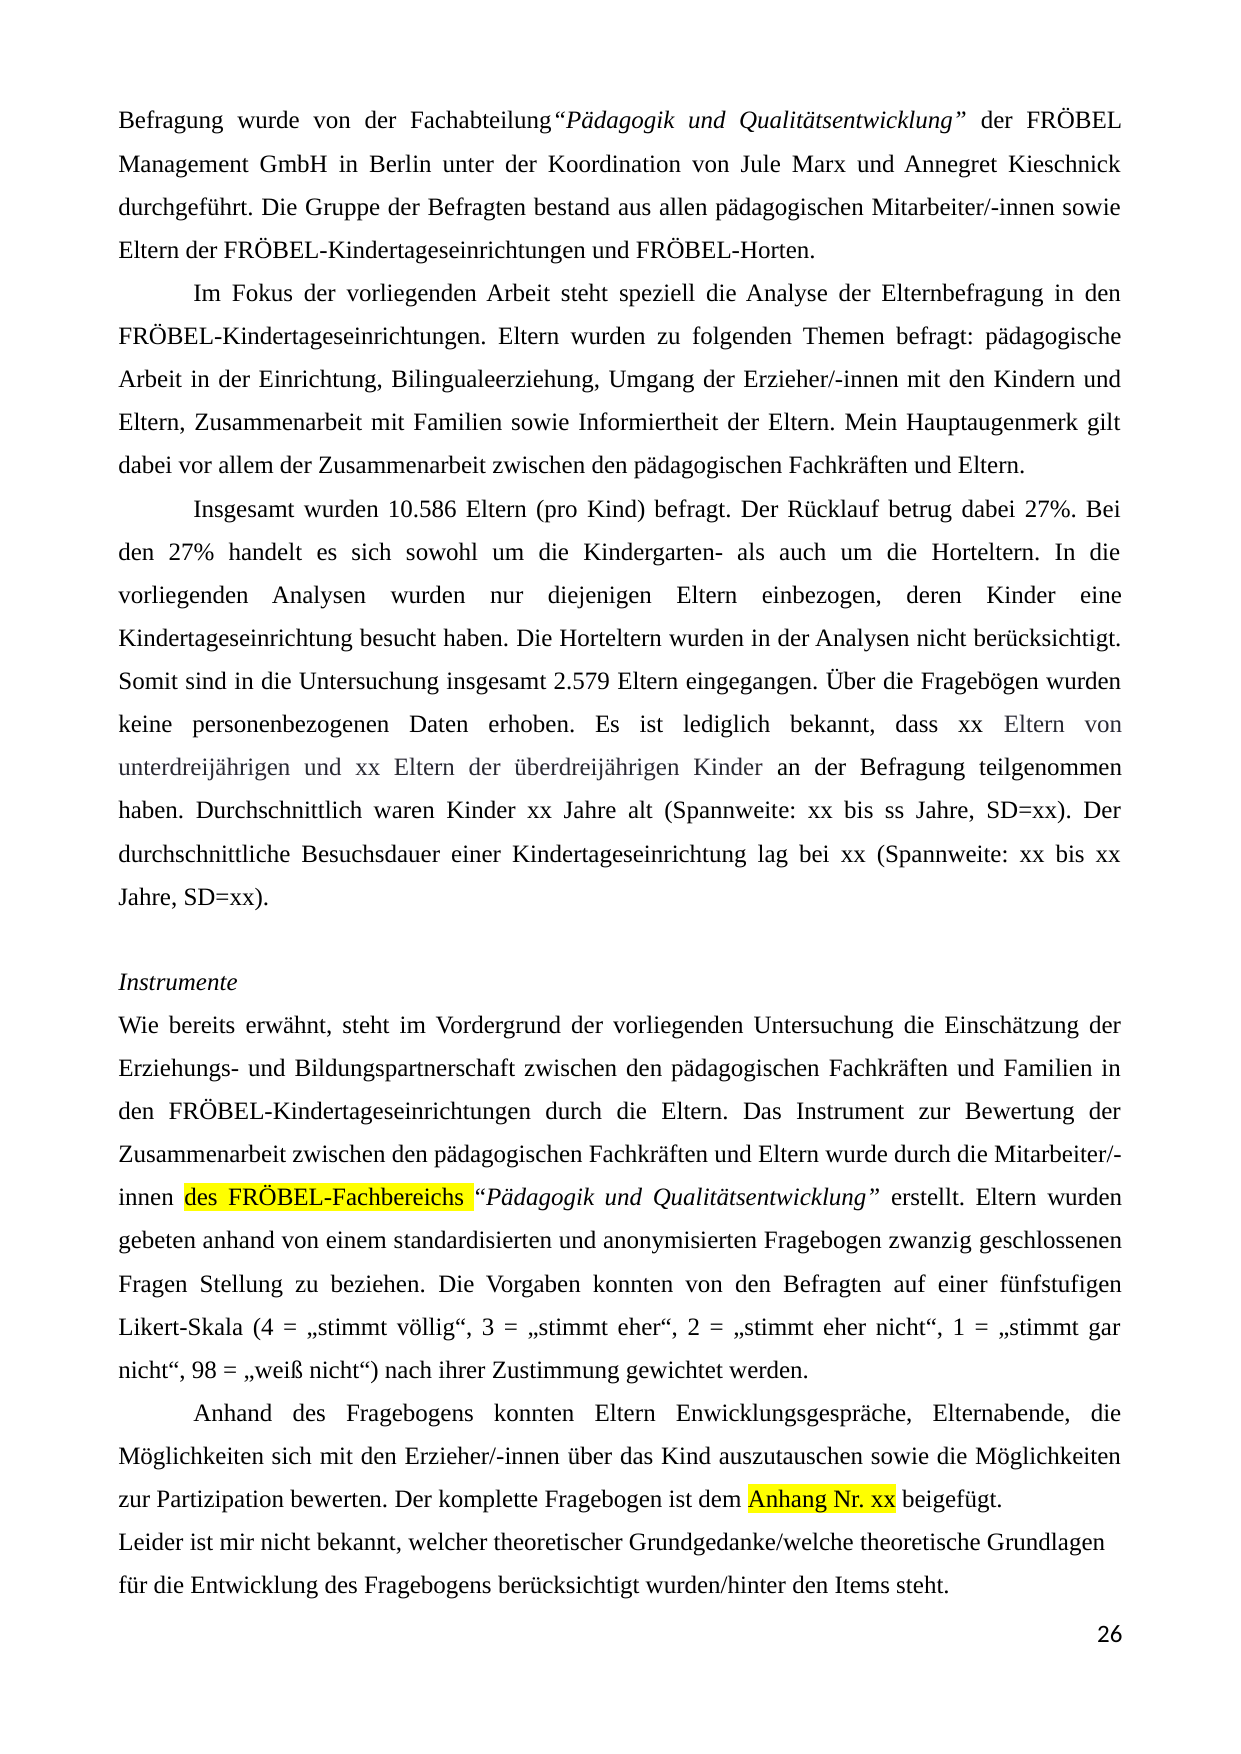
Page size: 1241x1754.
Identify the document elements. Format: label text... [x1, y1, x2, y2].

text Instrumente [118, 967, 1122, 996]
text Anhand des Fragebogens konnten Eltern Enwicklungsgespräche, Elternabende, die Möglichkeiten sich mit den Erzieher/-innen über das Kind auszutauschen sowie die Möglichkeiten zur Partizipation bewerten. Der komplette Fragebogen ist dem Anhang Nr. xx beigefügt. [118, 1398, 1122, 1513]
text Wie bereits erwähnt, steht im Vordergrund der vorliegenden Untersuchung die Einschätzung der Erziehungs- und Bildungspartnerschaft zwischen den pädagogischen Fachkräften und Familien in den FRÖBEL-Kindertageseinrichtungen durch die Eltern. Das Instrument zur Bewertung der Zusammenarbeit zwischen den pädagogischen Fachkräften und Eltern wurde durch die Mitarbeiter/-innen des FRÖBEL-Fachbereichs “Pädagogik und Qualitätsentwicklung” erstellt. Eltern wurden gebeten anhand von einem standardisierten und anonymisierten Fragebogen zwanzig geschlossenen Fragen Stellung zu beziehen. Die Vorgaben konnten von den Befragten auf einer fünfstufigen Likert-Skala (4 = „stimmt völlig“, 3 = „stimmt eher“, 2 = „stimmt eher nicht“, 1 = „stimmt gar nicht“, 98 = „weiß nicht“) nach ihrer Zustimmung gewichtet werden. [118, 1010, 1122, 1384]
text Leider ist mir nicht bekannt, welcher theoretischer Grundgedanke/welche theoretische Grundlagen für die Entwicklung des Fragebogens berücksichtigt wurden/hinter den Items steht. [118, 1527, 1122, 1599]
text Befragung wurde von der Fachabteilung“Pädagogik und Qualitätsentwicklung” der FRÖBEL Management GmbH in Berlin unter der Koordination von Jule Marx und Annegret Kieschnick durchgeführt. Die Gruppe der Befragten bestand aus allen pädagogischen Mitarbeiter/-innen sowie Eltern der FRÖBEL-Kindertageseinrichtungen und FRÖBEL-Horten. [118, 106, 1122, 264]
text Insgesamt wurden 10.586 Eltern (pro Kind) befragt. Der Rücklauf betrug dabei 27%. Bei den 27% handelt es sich sowohl um die Kindergarten- als auch um die Horteltern. In die vorliegenden Analysen wurden nur diejenigen Eltern einbezogen, deren Kinder eine Kindertageseinrichtung besucht haben. Die Horteltern wurden in der Analysen nicht berücksichtigt. Somit sind in die Untersuchung insgesamt 2.579 Eltern eingegangen. Über die Fragebögen wurden keine personenbezogenen Daten erhoben. Es ist lediglich bekannt, dass xx Eltern von unterdreijährigen und xx Eltern der überdreijährigen Kinder an der Befragung teilgenommen haben. Durchschnittlich waren Kinder xx Jahre alt (Spannweite: xx bis ss Jahre, SD=xx). Der durchschnittliche Besuchsdauer einer Kindertageseinrichtung lag bei xx (Spannweite: xx bis xx Jahre, SD=xx). [118, 494, 1122, 911]
text Im Fokus der vorliegenden Arbeit steht speziell die Analyse der Elternbefragung in den FRÖBEL-Kindertageseinrichtungen. Eltern wurden zu folgenden Themen befragt: pädagogische Arbeit in der Einrichtung, Bilingualeerziehung, Umgang der Erzieher/-innen mit den Kindern und Eltern, Zusammenarbeit mit Familien sowie Informiertheit der Eltern. Mein Hauptaugenmerk gilt dabei vor allem der Zusammenarbeit zwischen den pädagogischen Fachkräften und Eltern. [118, 278, 1122, 479]
